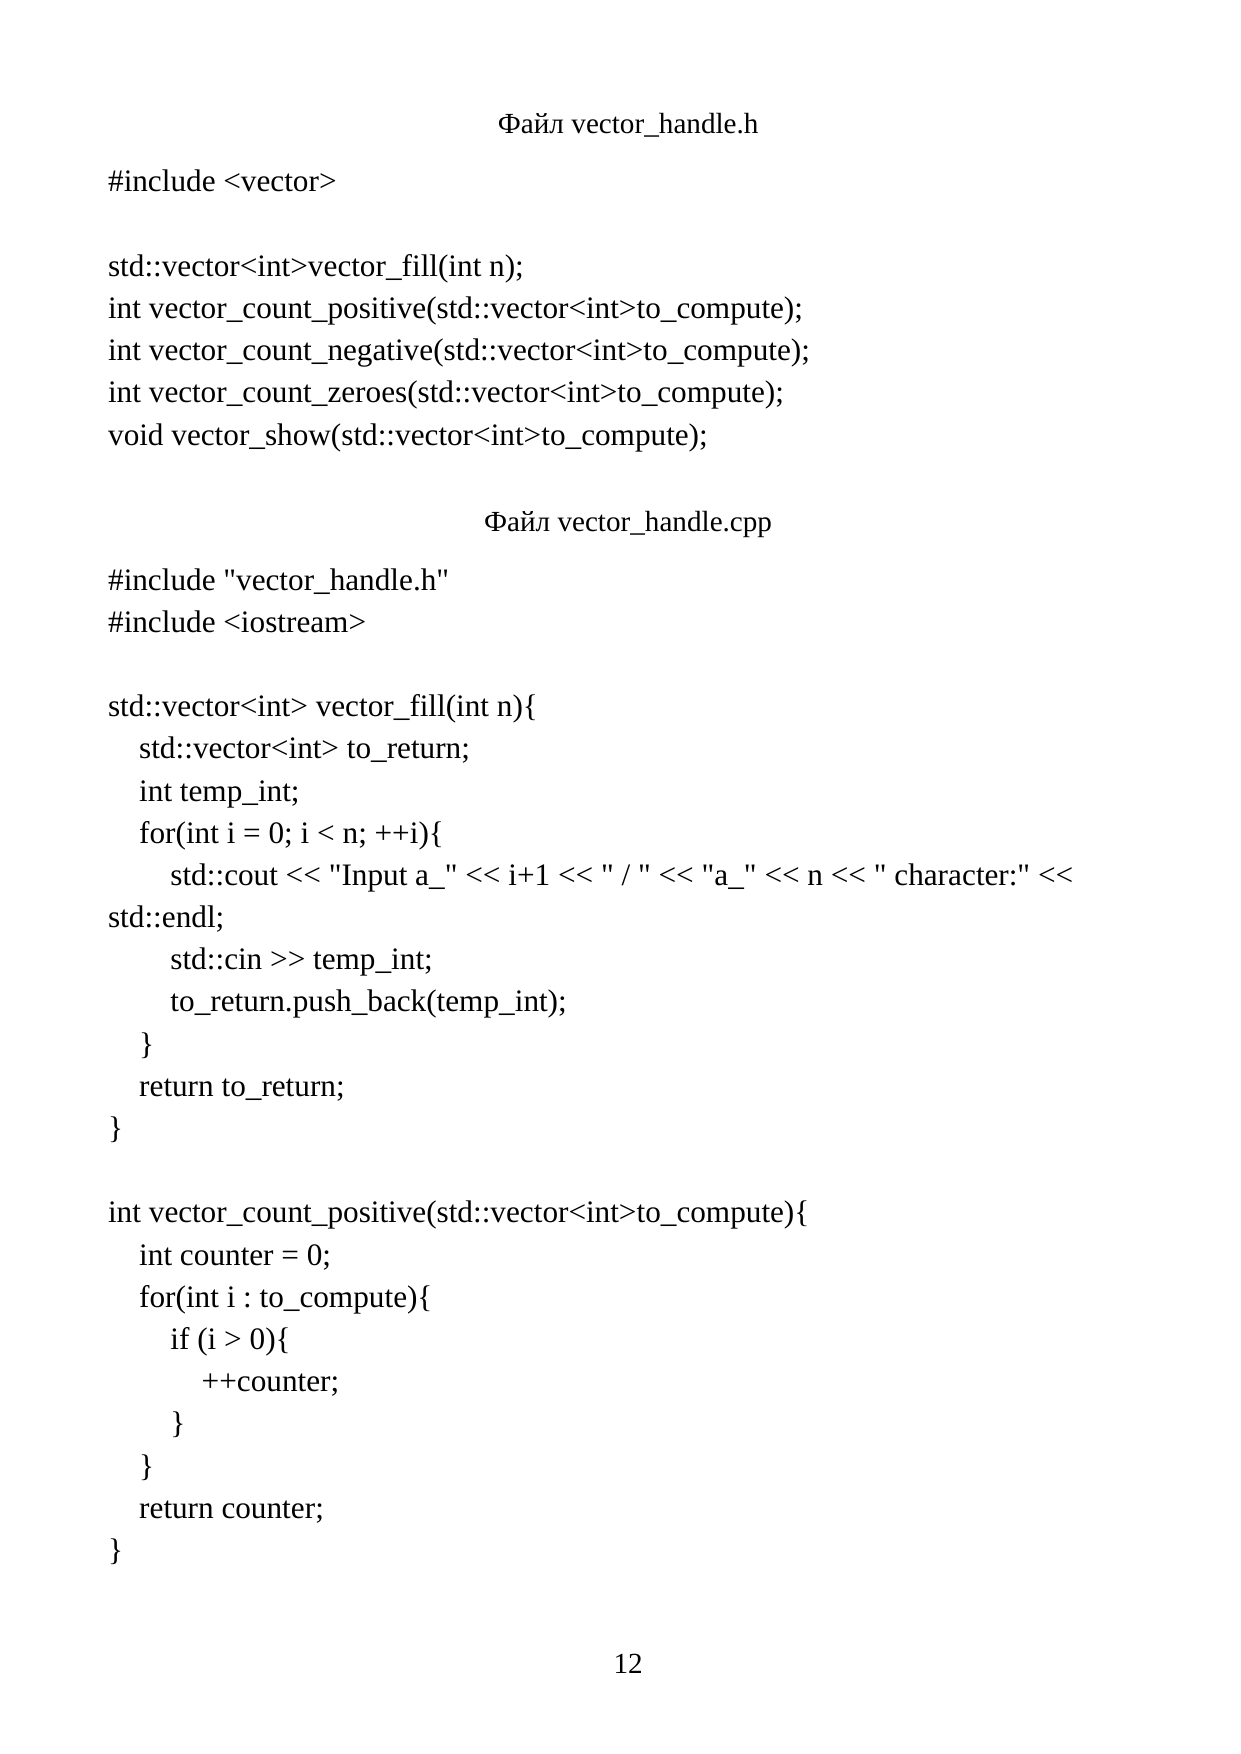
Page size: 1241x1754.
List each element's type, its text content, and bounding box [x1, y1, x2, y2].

text int counter = 0; [108, 1229, 1148, 1272]
text void vector_show(std::vector<int>to_compute); [108, 409, 1148, 452]
text #include <vector> [108, 156, 1148, 199]
text std::cout << "Input a_" << i+1 << " / " << "a_" << n << " character:" << std::endl; [108, 850, 1148, 934]
text } [108, 1103, 1148, 1145]
text Файл vector_handle.h [108, 106, 1148, 140]
text Файл vector_handle.cpp [108, 504, 1148, 538]
text } [108, 1525, 1148, 1567]
text int vector_count_positive(std::vector<int>to_compute){ [108, 1187, 1148, 1229]
text #include "vector_handle.h" [108, 554, 1148, 597]
text if (i > 0){ [108, 1314, 1148, 1356]
text } [108, 1441, 1148, 1483]
text return to_return; [108, 1061, 1148, 1103]
text to_return.push_back(temp_int); [108, 976, 1148, 1019]
text std::vector<int> vector_fill(int n){ [108, 681, 1148, 723]
text } [108, 1019, 1148, 1061]
text std::vector<int> to_return; [108, 723, 1148, 766]
text for(int i = 0; i < n; ++i){ [108, 808, 1148, 850]
text int vector_count_negative(std::vector<int>to_compute); [108, 325, 1148, 367]
text int temp_int; [108, 766, 1148, 808]
text #include <iostream> [108, 597, 1148, 639]
text ++counter; [108, 1356, 1148, 1398]
text std::cin >> temp_int; [108, 934, 1148, 976]
text for(int i : to_compute){ [108, 1272, 1148, 1314]
text std::vector<int>vector_fill(int n); [108, 241, 1148, 283]
text } [108, 1398, 1148, 1441]
text int vector_count_positive(std::vector<int>to_compute); [108, 283, 1148, 325]
text int vector_count_zeroes(std::vector<int>to_compute); [108, 367, 1148, 409]
text return counter; [108, 1483, 1148, 1525]
